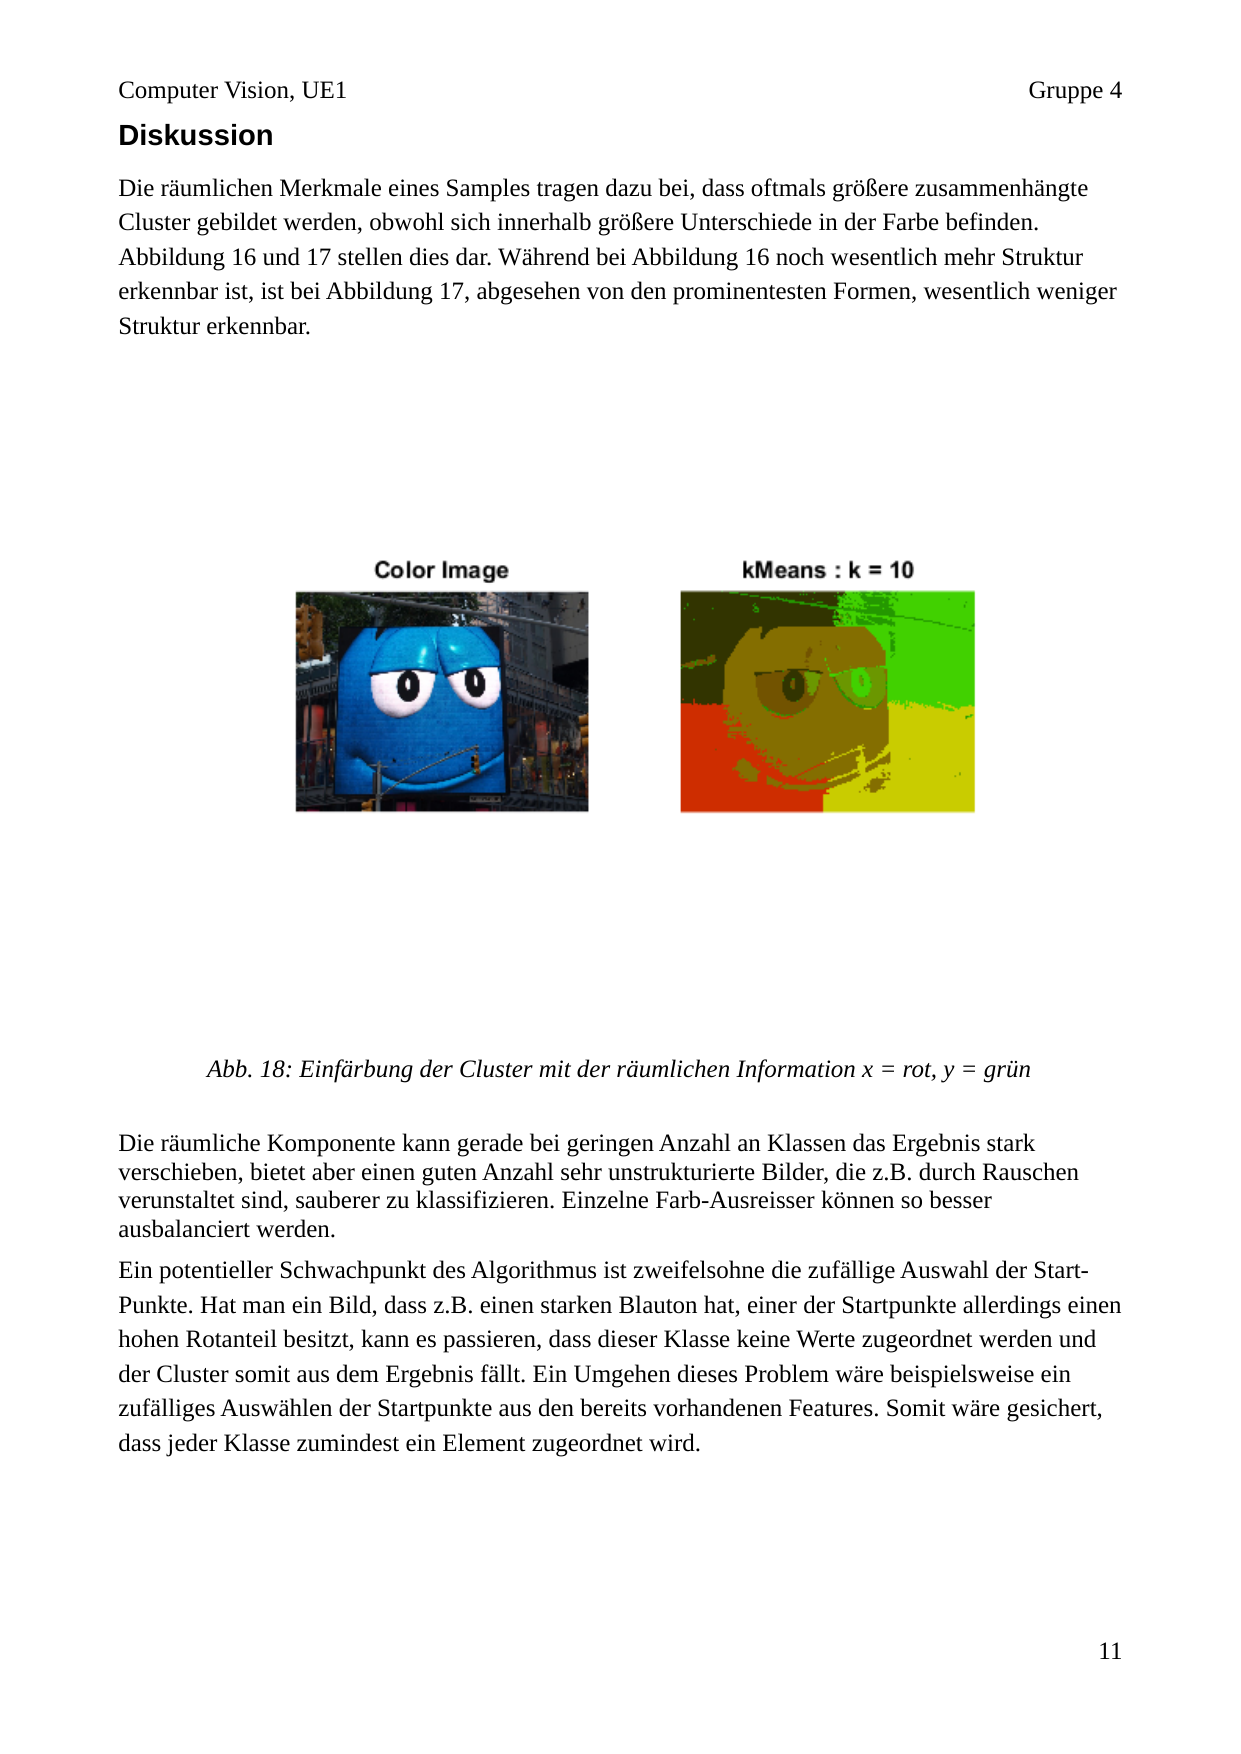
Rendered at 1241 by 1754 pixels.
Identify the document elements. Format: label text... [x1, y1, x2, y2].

text Abb. 18: Einfärbung der Cluster mit der räumlichen Information x = rot, y = grün [118, 1054, 1122, 1083]
subtitle Die räumliche Komponente kann gerade bei geringen Anzahl an Klassen das Ergebnis stark verschieben, bietet aber einen guten Anzahl sehr unstrukturierte Bilder, die z.B. durch Rauschen verunstaltet sind, sauberer zu klassifizieren. Einzelne Farb-Ausreisser können so besser ausbalanciert werden. [118, 1128, 1122, 1243]
text Ein potentieller Schwachpunkt des Algorithmus ist zweifelsohne die zufällige Auswahl der Start-Punkte. Hat man ein Bild, dass z.B. einen starken Blauton hat, einer der Startpunkte allerdings einen hohen Rotanteil besitzt, kann es passieren, dass dieser Klasse keine Werte zugeordnet werden und der Cluster somit aus dem Ergebnis fällt. Ein Umgehen dieses Problem wäre beispielsweise ein zufälliges Auswählen der Startpunkte aus den bereits vorhandenen Features. Somit wäre gesichert, dass jeder Klasse zumindest ein Element zugeordnet wird. [118, 1256, 1122, 1457]
text Die räumlichen Merkmale eines Samples tragen dazu bei, dass oftmals größere zusammenhängte Cluster gebildet werden, obwohl sich innerhalb größere Unterschiede in der Farbe befinden. Abbildung 16 und 17 stellen dies dar. Während bei Abbildung 16 noch wesentlich mehr Struktur erkennbar ist, ist bei Abbildung 17, abgesehen von den prominentesten Formen, wesentlich weniger Struktur erkennbar. [118, 173, 1122, 339]
text Diskussion [118, 118, 1122, 152]
